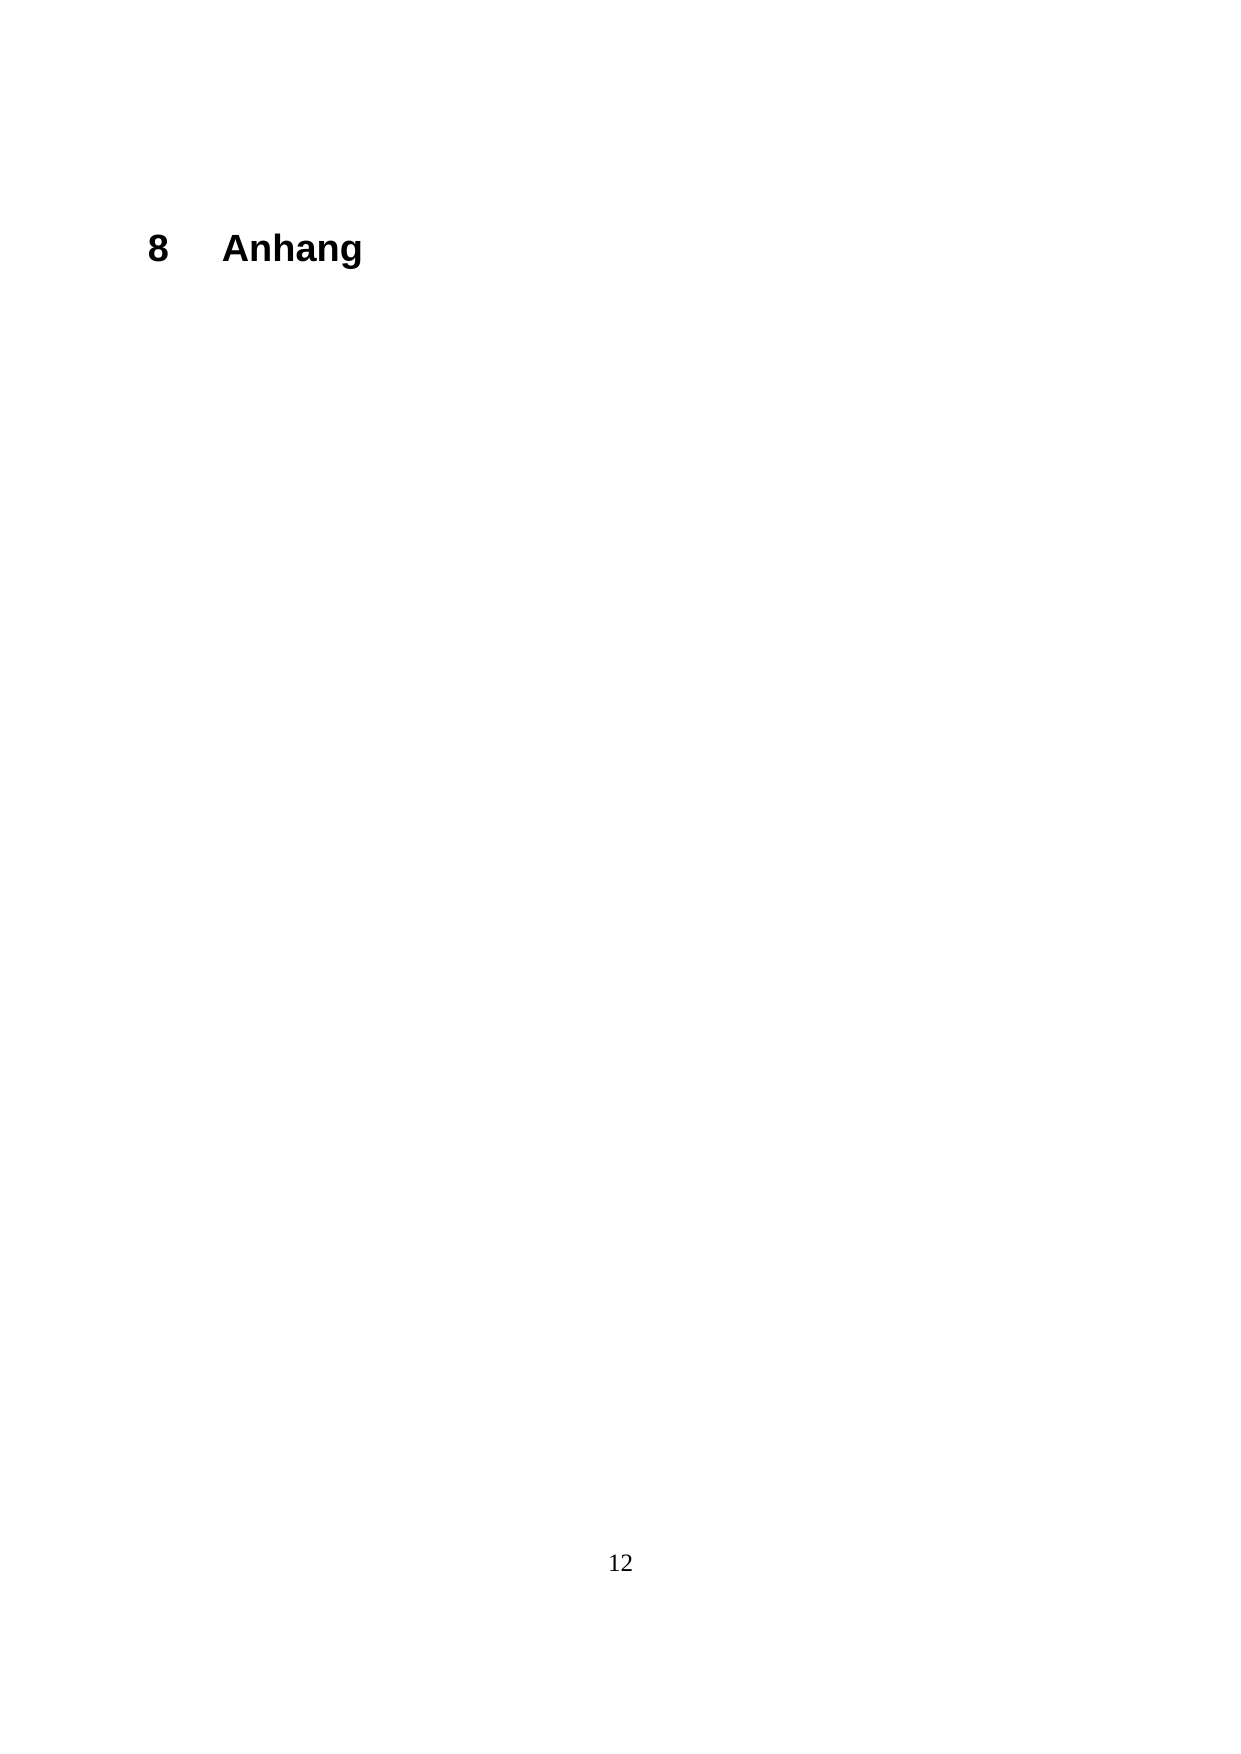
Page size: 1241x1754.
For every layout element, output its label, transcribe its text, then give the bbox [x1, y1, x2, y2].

subtitle Anhang [148, 226, 1093, 269]
